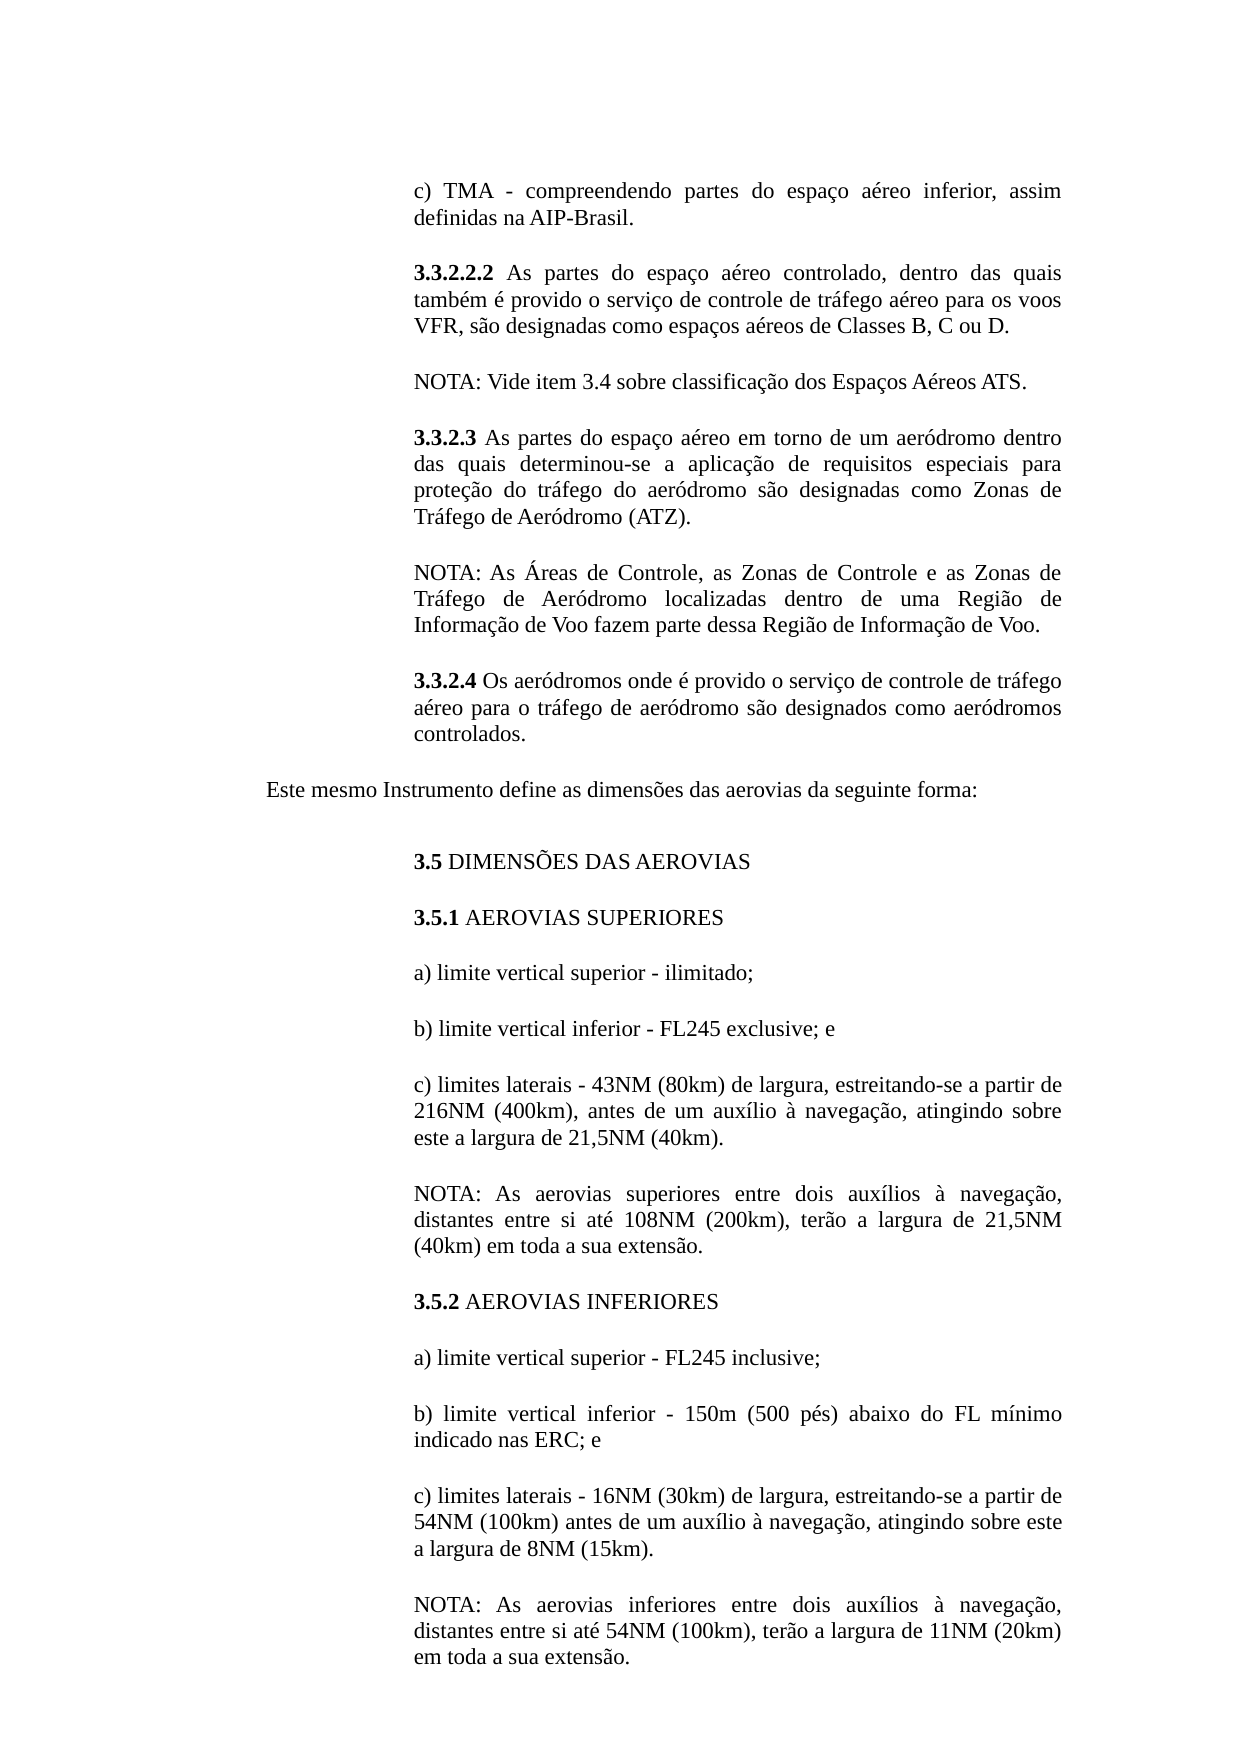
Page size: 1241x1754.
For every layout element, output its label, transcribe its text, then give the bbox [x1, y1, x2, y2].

text b) limite vertical inferior - 150m (500 pés) abaixo do FL mínimo indicado nas ERC; e [413, 1400, 1063, 1453]
text 3.5.1 AEROVIAS SUPERIORES [413, 904, 1063, 930]
text 3.5 DIMENSÕES DAS AEROVIAS [413, 848, 1063, 874]
text c) limites laterais - 43NM (80km) de largura, estreitando-se a partir de 216NM (400km), antes de um auxílio à navegação, atingindo sobre este a largura de 21,5NM (40km). [413, 1071, 1063, 1150]
text NOTA: As aerovias inferiores entre dois auxílios à navegação, distantes entre si até 54NM (100km), terão a largura de 11NM (20km) em toda a sua extensão. [413, 1591, 1063, 1670]
text a) limite vertical superior - ilimitado; [413, 959, 1063, 986]
text 3.5.2 AEROVIAS INFERIORES [413, 1288, 1063, 1314]
text Este mesmo Instrumento define as dimensões das aerovias da seguinte forma: [177, 776, 1122, 802]
text NOTA: Vide item 3.4 sobre classificação dos Espaços Aéreos ATS. [413, 368, 1063, 394]
text NOTA: As Áreas de Controle, as Zonas de Controle e as Zonas de Tráfego de Aeródromo localizadas dentro de uma Região de Informação de Voo fazem parte dessa Região de Informação de Voo. [413, 559, 1063, 638]
text a) limite vertical superior - FL245 inclusive; [413, 1344, 1063, 1370]
text c) TMA - compreendendo partes do espaço aéreo inferior, assim definidas na AIP-Brasil. [413, 177, 1063, 230]
text NOTA: As aerovias superiores entre dois auxílios à navegação, distantes entre si até 108NM (200km), terão a largura de 21,5NM (40km) em toda a sua extensão. [413, 1180, 1063, 1259]
text 3.3.2.2.2 As partes do espaço aéreo controlado, dentro das quais também é provido o serviço de controle de tráfego aéreo para os voos VFR, são designadas como espaços aéreos de Classes B, C ou D. [413, 259, 1063, 338]
text b) limite vertical inferior - FL245 exclusive; e [413, 1015, 1063, 1042]
text 3.3.2.4 Os aeródromos onde é provido o serviço de controle de tráfego aéreo para o tráfego de aeródromo são designados como aeródromos controlados. [413, 667, 1063, 746]
text 3.3.2.3 As partes do espaço aéreo em torno de um aeródromo dentro das quais determinou-se a aplicação de requisitos especiais para proteção do tráfego do aeródromo são designadas como Zonas de Tráfego de Aeródromo (ATZ). [413, 424, 1063, 529]
text c) limites laterais - 16NM (30km) de largura, estreitando-se a partir de 54NM (100km) antes de um auxílio à navegação, atingindo sobre este a largura de 8NM (15km). [413, 1482, 1063, 1561]
